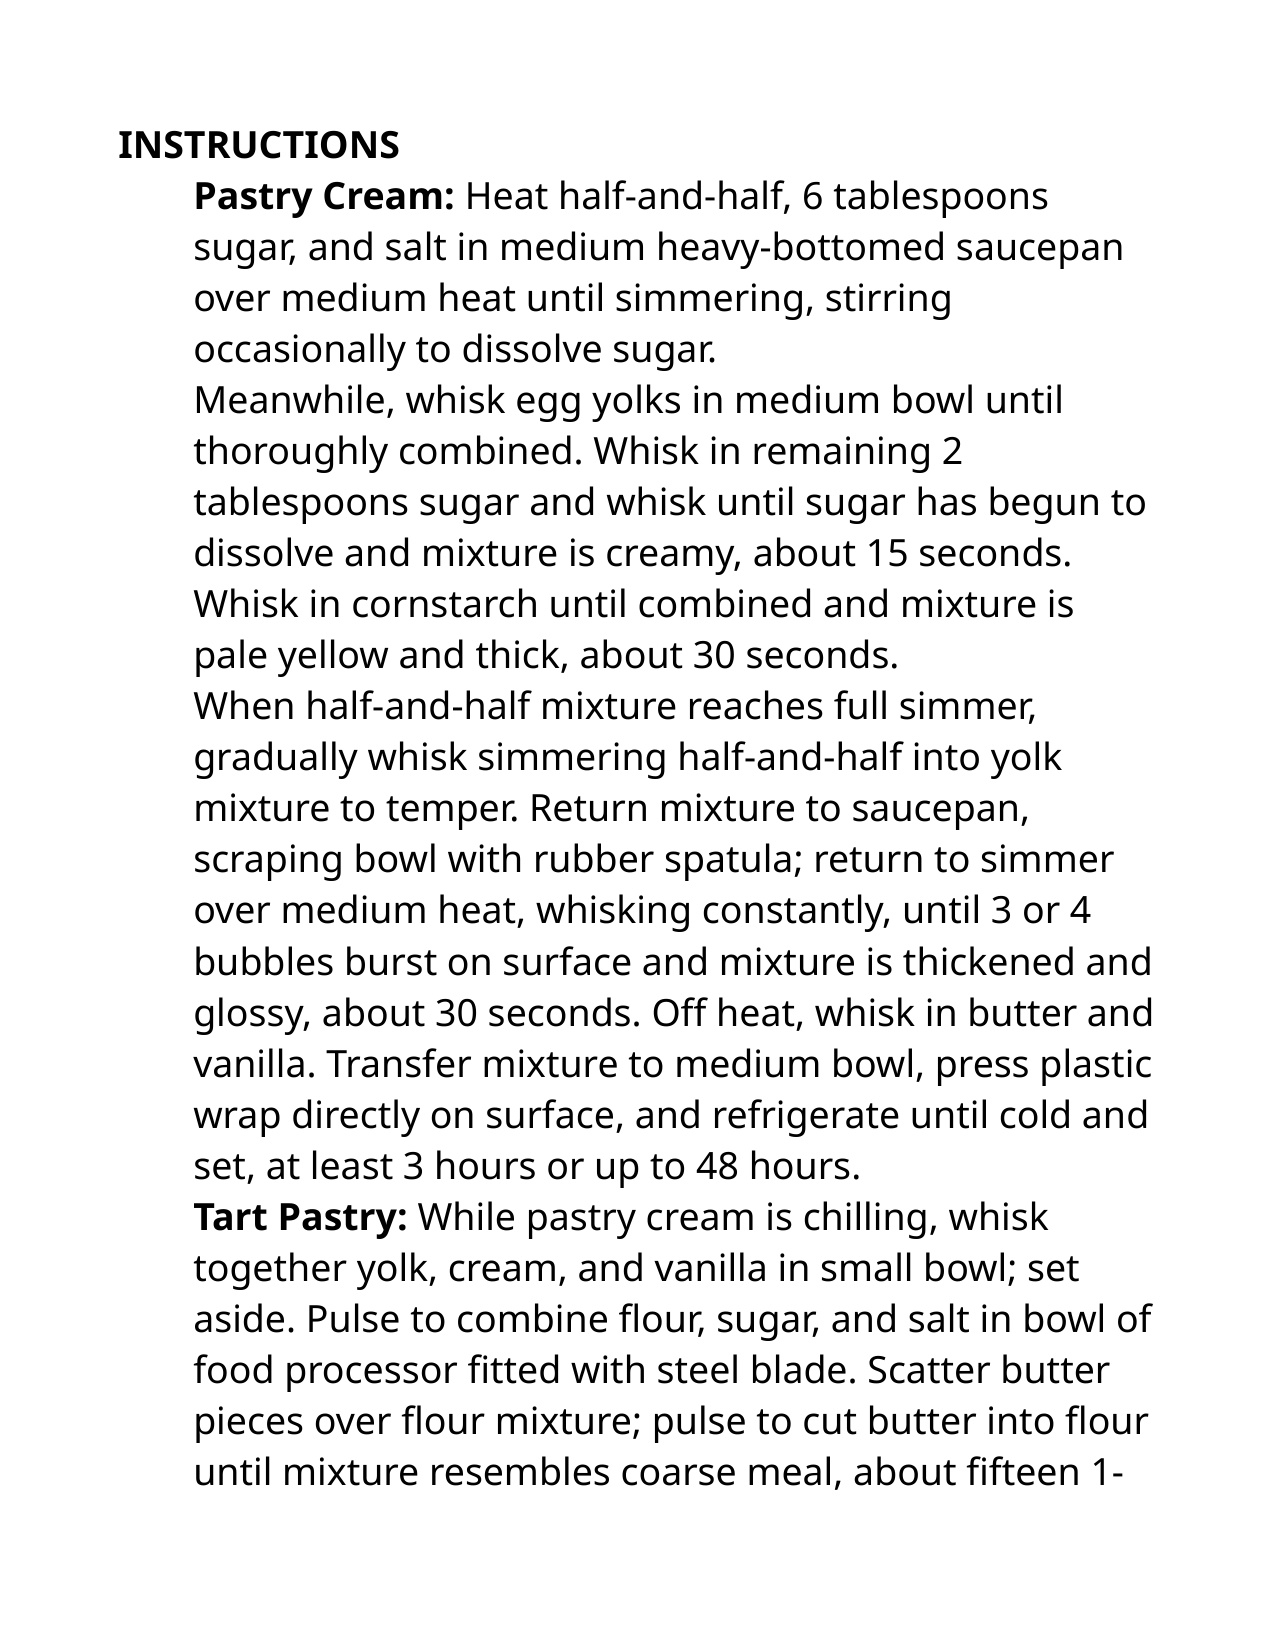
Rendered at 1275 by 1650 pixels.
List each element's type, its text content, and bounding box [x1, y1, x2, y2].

text Pastry Cream: Heat half-and-half, 6 tablespoons sugar, and salt in medium heavy-bottomed saucepan over medium heat until simmering, stirring occasionally to dissolve sugar. [118, 169, 1157, 373]
text When half-and-half mixture reaches full simmer, gradually whisk simmering half-and-half into yolk mixture to temper. Return mixture to saucepan, scraping bowl with rubber spatula; return to simmer over medium heat, whisking constantly, until 3 or 4 bubbles burst on surface and mixture is thickened and glossy, about 30 seconds. Off heat, whisk in butter and vanilla. Transfer mixture to medium bowl, press plastic wrap directly on surface, and refrigerate until cold and set, at least 3 hours or up to 48 hours. [118, 679, 1157, 1190]
text Tart Pastry: While pastry cream is chilling, whisk together yolk, cream, and vanilla in small bowl; set aside. Pulse to combine flour, sugar, and salt in bowl of food processor fitted with steel blade. Scatter butter pieces over flour mixture; pulse to cut butter into flour until mixture resembles coarse meal, about fifteen 1- [118, 1190, 1157, 1496]
text Meanwhile, whisk egg yolks in medium bowl until thoroughly combined. Whisk in remaining 2 tablespoons sugar and whisk until sugar has begun to dissolve and mixture is creamy, about 15 seconds. Whisk in cornstarch until combined and mixture is pale yellow and thick, about 30 seconds. [118, 373, 1157, 679]
text INSTRUCTIONS [118, 118, 1157, 169]
